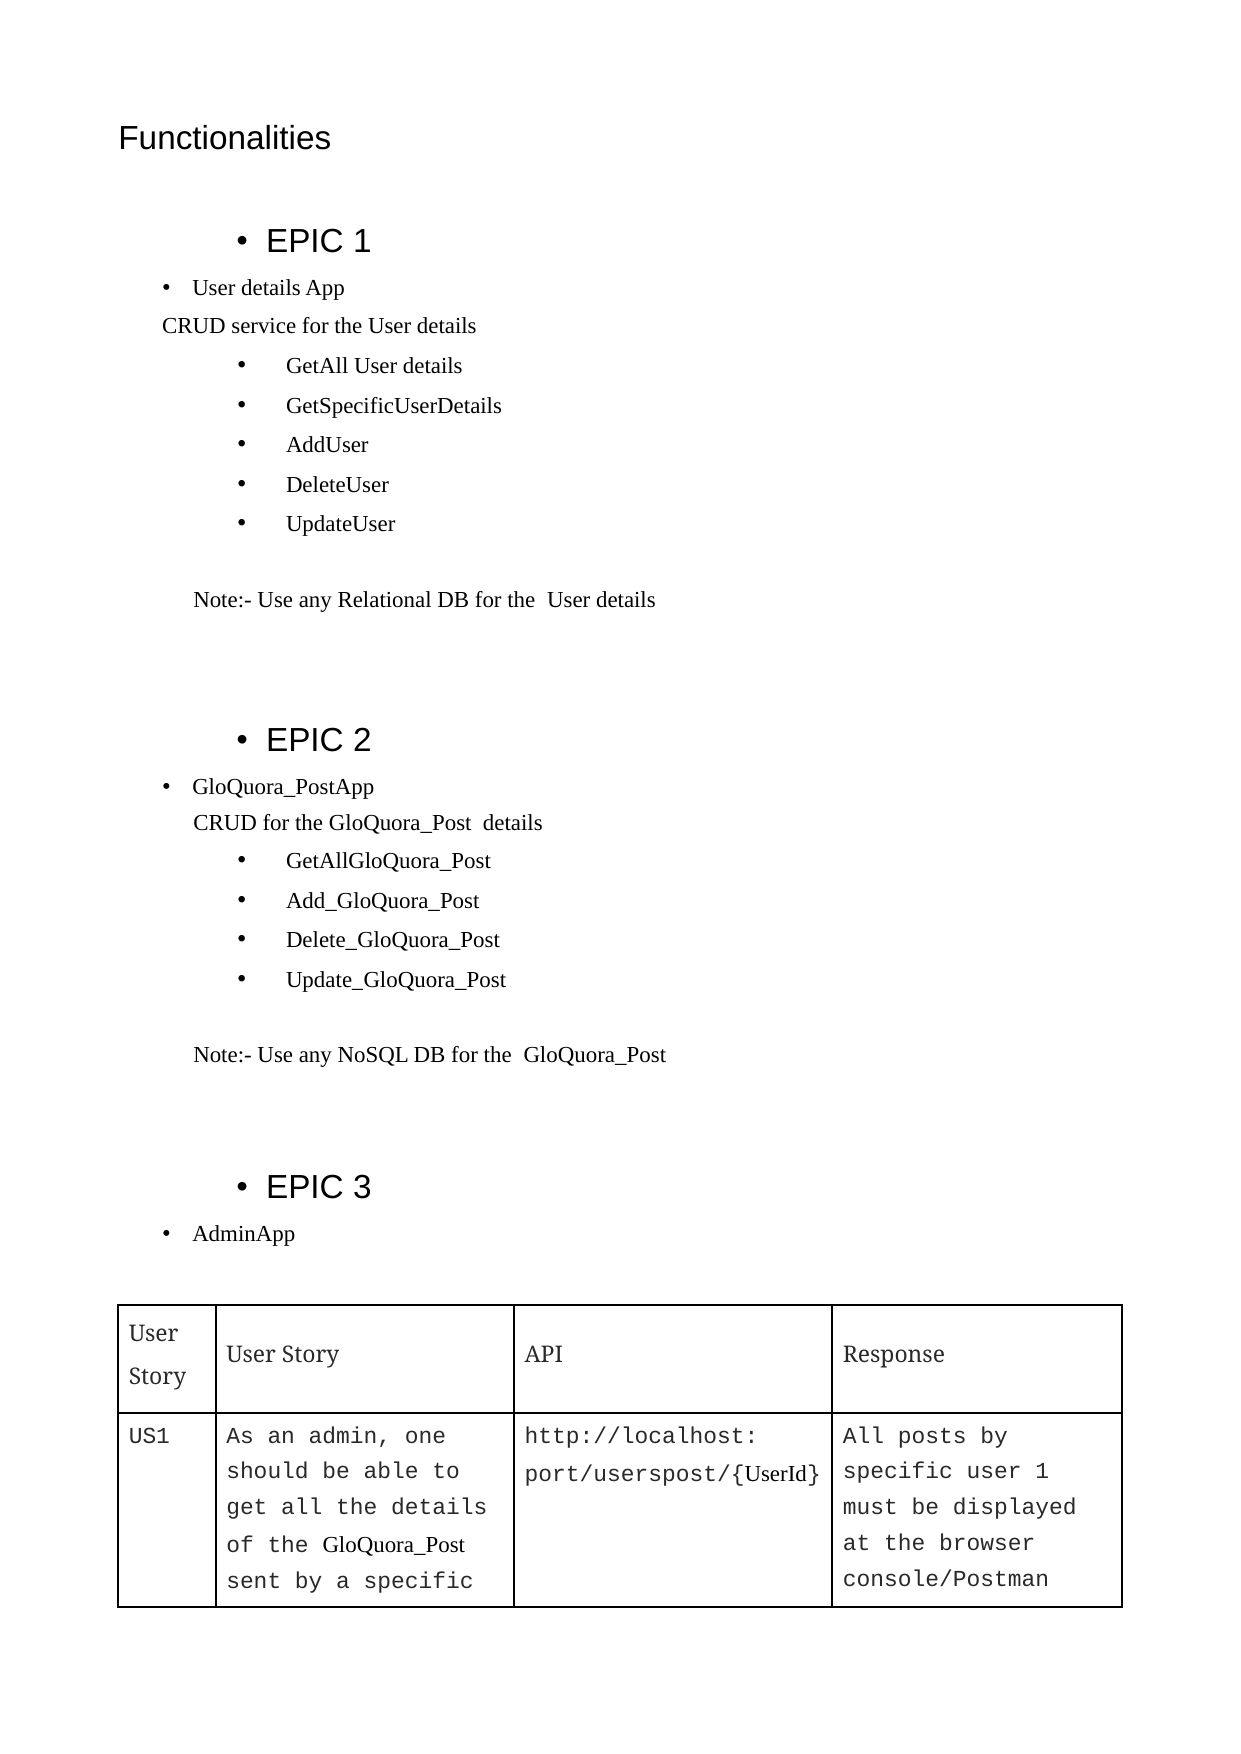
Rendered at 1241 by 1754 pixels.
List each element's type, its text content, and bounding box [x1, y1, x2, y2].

table_header User Story [119, 1306, 215, 1412]
list AddUser [237, 429, 1122, 458]
list User details App [162, 274, 1122, 301]
table_cell As an admin, one should be able to get all the details of the GloQuora_Post sent by a specific [217, 1414, 513, 1606]
list DeleteUser [237, 469, 1122, 498]
table_cell US1 [119, 1414, 215, 1606]
table_header Response [833, 1306, 1121, 1412]
subtitle Note:- Use any NoSQL DB for the GloQuora_Post [193, 1041, 1122, 1068]
table_header API [515, 1306, 831, 1412]
list AdminApp [162, 1220, 1122, 1247]
subtitle EPIC 3 [236, 1167, 1122, 1206]
list GetAll User details [237, 350, 1122, 379]
subtitle Note:- Use any Relational DB for the User details [193, 586, 1122, 612]
list GloQuora_PostApp [162, 773, 1122, 799]
text CRUD service for the User details [118, 311, 1122, 339]
table_cell All posts by specific user 1 must be displayed at the browser console/Postman [833, 1414, 1121, 1606]
list GetAllGloQuora_Post [237, 845, 1122, 874]
subtitle Functionalities [118, 118, 1122, 157]
subtitle EPIC 1 [236, 221, 1122, 260]
table_header User Story [217, 1306, 513, 1412]
table_cell http://localhost: port/userspost/{UserId} [515, 1414, 831, 1606]
list Delete_GloQuora_Post [237, 924, 1122, 953]
subtitle EPIC 2 [236, 719, 1122, 758]
list GetSpecificUserDetails [237, 390, 1122, 418]
text CRUD for the GloQuora_Post details [193, 809, 1122, 835]
list UpdateUser [237, 508, 1122, 537]
list Update_GloQuora_Post [237, 964, 1122, 993]
list Add_GloQuora_Post [237, 885, 1122, 914]
